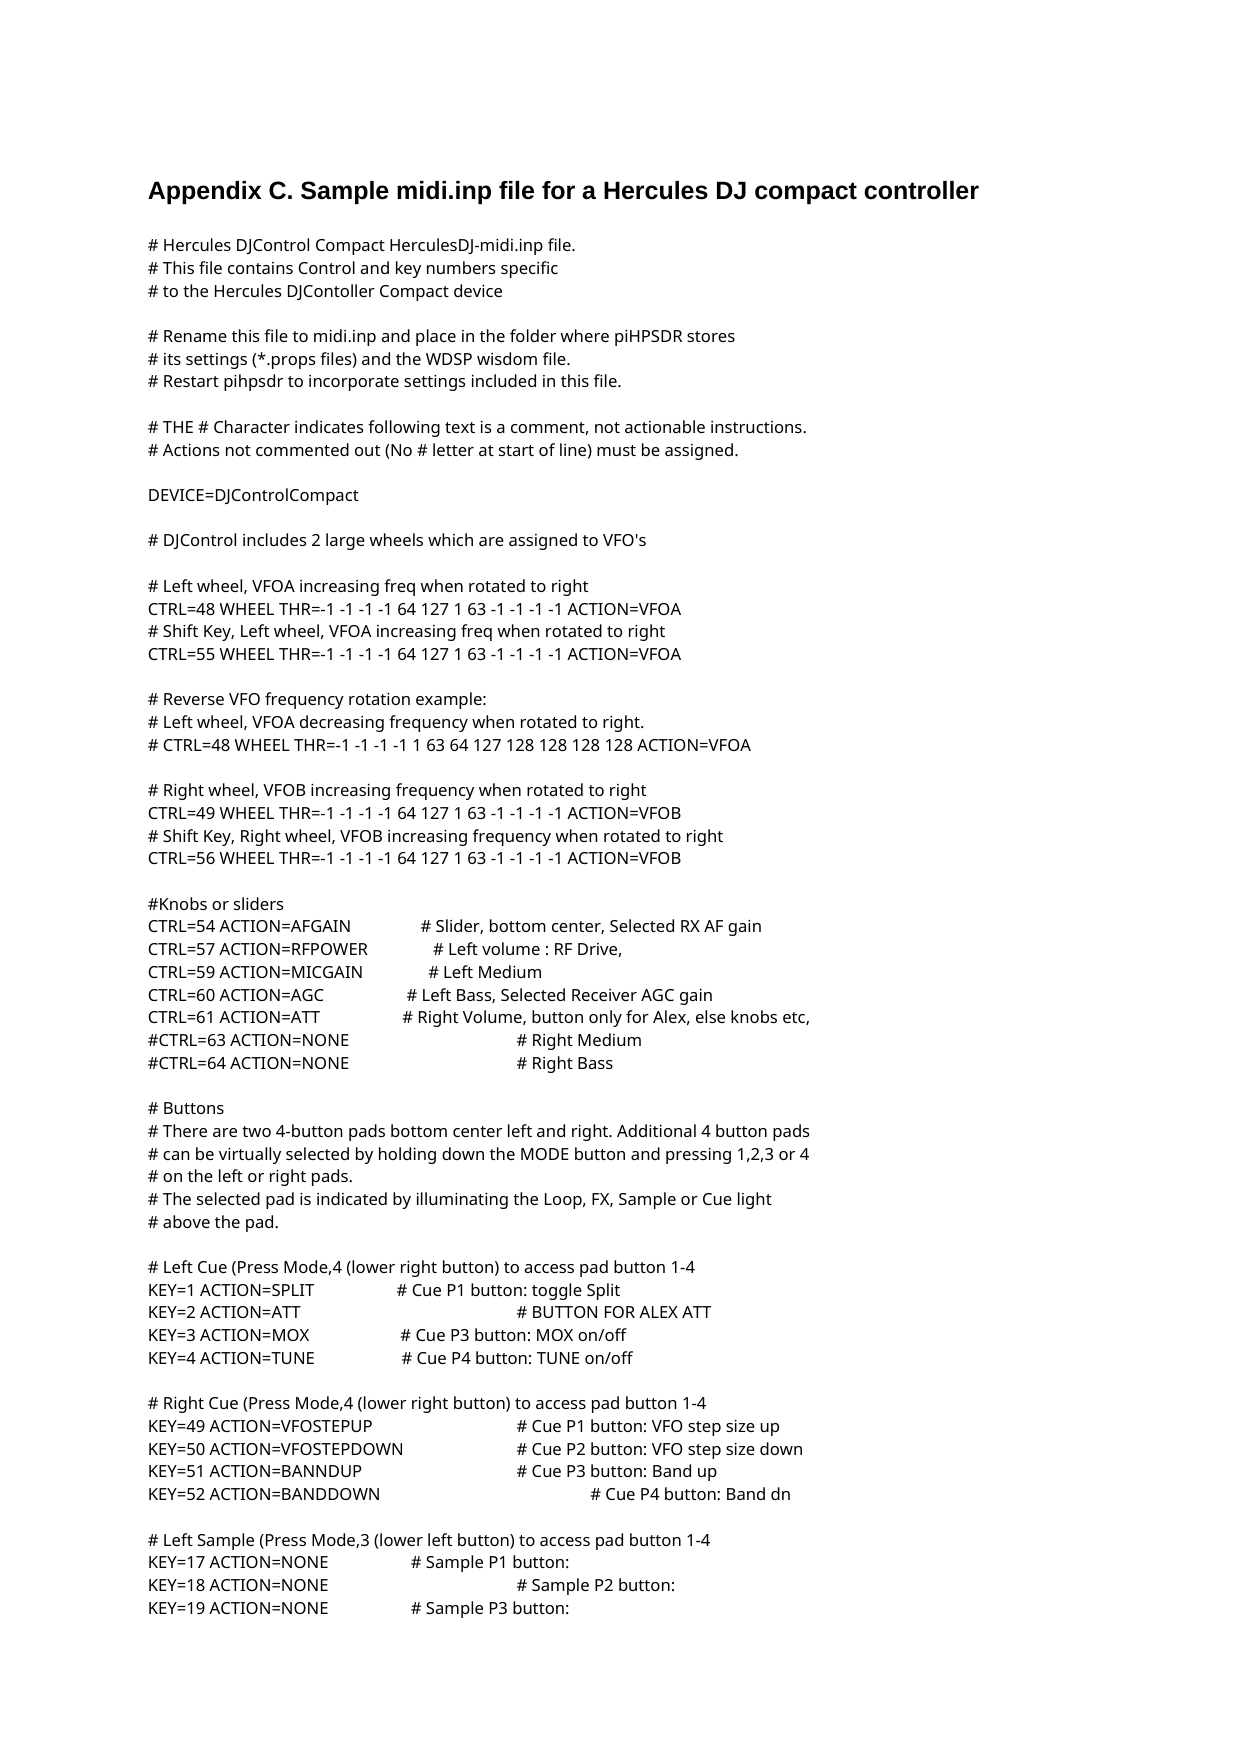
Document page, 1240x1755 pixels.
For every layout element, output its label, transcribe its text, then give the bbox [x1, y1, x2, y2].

text #CTRL=63 ACTION=NONE # Right Medium [148, 1029, 1092, 1051]
text # Left Sample (Press Mode,3 (lower left button) to access pad button 1-4 [148, 1528, 1092, 1551]
text CTRL=54 ACTION=AFGAIN # Slider, bottom center, Selected RX AF gain [148, 915, 1092, 938]
text # Shift Key, Right wheel, VFOB increasing frequency when rotated to right [148, 824, 1092, 847]
text # DJControl includes 2 large wheels which are assigned to VFO's [148, 529, 1092, 552]
text # Hercules DJControl Compact HerculesDJ-midi.inp file. [148, 234, 1092, 257]
text KEY=4 ACTION=TUNE # Cue P4 button: TUNE on/off [148, 1347, 1092, 1369]
text # Left wheel, VFOA increasing freq when rotated to right [148, 574, 1092, 597]
text # Actions not commented out (No # letter at start of line) must be assigned. [148, 438, 1092, 461]
text # Shift Key, Left wheel, VFOA increasing freq when rotated to right [148, 620, 1092, 643]
text KEY=52 ACTION=BANDDOWN # Cue P4 button: Band dn [148, 1483, 1092, 1506]
text # Restart pihpsdr to incorporate settings included in this file. [148, 370, 1092, 393]
text # There are two 4-button pads bottom center left and right. Additional 4 button pads [148, 1119, 1092, 1142]
text # This file contains Control and key numbers specific [148, 257, 1092, 279]
text CTRL=61 ACTION=ATT # Right Volume, button only for Alex, else knobs etc, [148, 1006, 1092, 1029]
text # its settings (*.props files) and the WDSP wisdom file. [148, 347, 1092, 370]
text KEY=17 ACTION=NONE # Sample P1 button: [148, 1551, 1092, 1574]
text # above the pad. [148, 1210, 1092, 1233]
text # Left wheel, VFOA decreasing frequency when rotated to right. [148, 711, 1092, 733]
text KEY=49 ACTION=VFOSTEPUP # Cue P1 button: VFO step size up [148, 1415, 1092, 1437]
text CTRL=49 WHEEL THR=-1 -1 -1 -1 64 127 1 63 -1 -1 -1 -1 ACTION=VFOB [148, 802, 1092, 824]
text # Reverse VFO frequency rotation example: [148, 688, 1092, 711]
text KEY=2 ACTION=ATT # BUTTON FOR ALEX ATT [148, 1301, 1092, 1324]
text # Left Cue (Press Mode,4 (lower right button) to access pad button 1-4 [148, 1256, 1092, 1278]
text CTRL=59 ACTION=MICGAIN # Left Medium [148, 961, 1092, 983]
text # Buttons [148, 1097, 1092, 1119]
text KEY=50 ACTION=VFOSTEPDOWN # Cue P2 button: VFO step size down [148, 1437, 1092, 1460]
text KEY=51 ACTION=BANNDUP # Cue P3 button: Band up [148, 1460, 1092, 1483]
text # The selected pad is indicated by illuminating the Loop, FX, Sample or Cue light [148, 1188, 1092, 1210]
text # to the Hercules DJContoller Compact device [148, 279, 1092, 302]
text KEY=19 ACTION=NONE # Sample P3 button: [148, 1596, 1092, 1619]
text # can be virtually selected by holding down the MODE button and pressing 1,2,3 or 4 [148, 1142, 1092, 1165]
text CTRL=55 WHEEL THR=-1 -1 -1 -1 64 127 1 63 -1 -1 -1 -1 ACTION=VFOA [148, 643, 1092, 665]
text # Rename this file to midi.inp and place in the folder where piHPSDR stores [148, 325, 1092, 347]
text CTRL=56 WHEEL THR=-1 -1 -1 -1 64 127 1 63 -1 -1 -1 -1 ACTION=VFOB [148, 847, 1092, 870]
text # CTRL=48 WHEEL THR=-1 -1 -1 -1 1 63 64 127 128 128 128 128 ACTION=VFOA [148, 733, 1092, 756]
text KEY=3 ACTION=MOX # Cue P3 button: MOX on/off [148, 1324, 1092, 1347]
text # on the left or right pads. [148, 1165, 1092, 1188]
text # Right wheel, VFOB increasing frequency when rotated to right [148, 779, 1092, 802]
text # THE # Character indicates following text is a comment, not actionable instructions. [148, 416, 1092, 438]
text #Knobs or sliders [148, 892, 1092, 915]
text Appendix C. Sample midi.inp file for a Hercules DJ compact controller [148, 176, 1092, 205]
text KEY=18 ACTION=NONE # Sample P2 button: [148, 1574, 1092, 1596]
text # Right Cue (Press Mode,4 (lower right button) to access pad button 1-4 [148, 1392, 1092, 1415]
text CTRL=60 ACTION=AGC # Left Bass, Selected Receiver AGC gain [148, 983, 1092, 1006]
text DEVICE=DJControlCompact [148, 484, 1092, 506]
text #CTRL=64 ACTION=NONE # Right Bass [148, 1051, 1092, 1074]
text CTRL=57 ACTION=RFPOWER # Left volume : RF Drive, [148, 938, 1092, 961]
text KEY=1 ACTION=SPLIT # Cue P1 button: toggle Split [148, 1278, 1092, 1301]
text CTRL=48 WHEEL THR=-1 -1 -1 -1 64 127 1 63 -1 -1 -1 -1 ACTION=VFOA [148, 597, 1092, 620]
